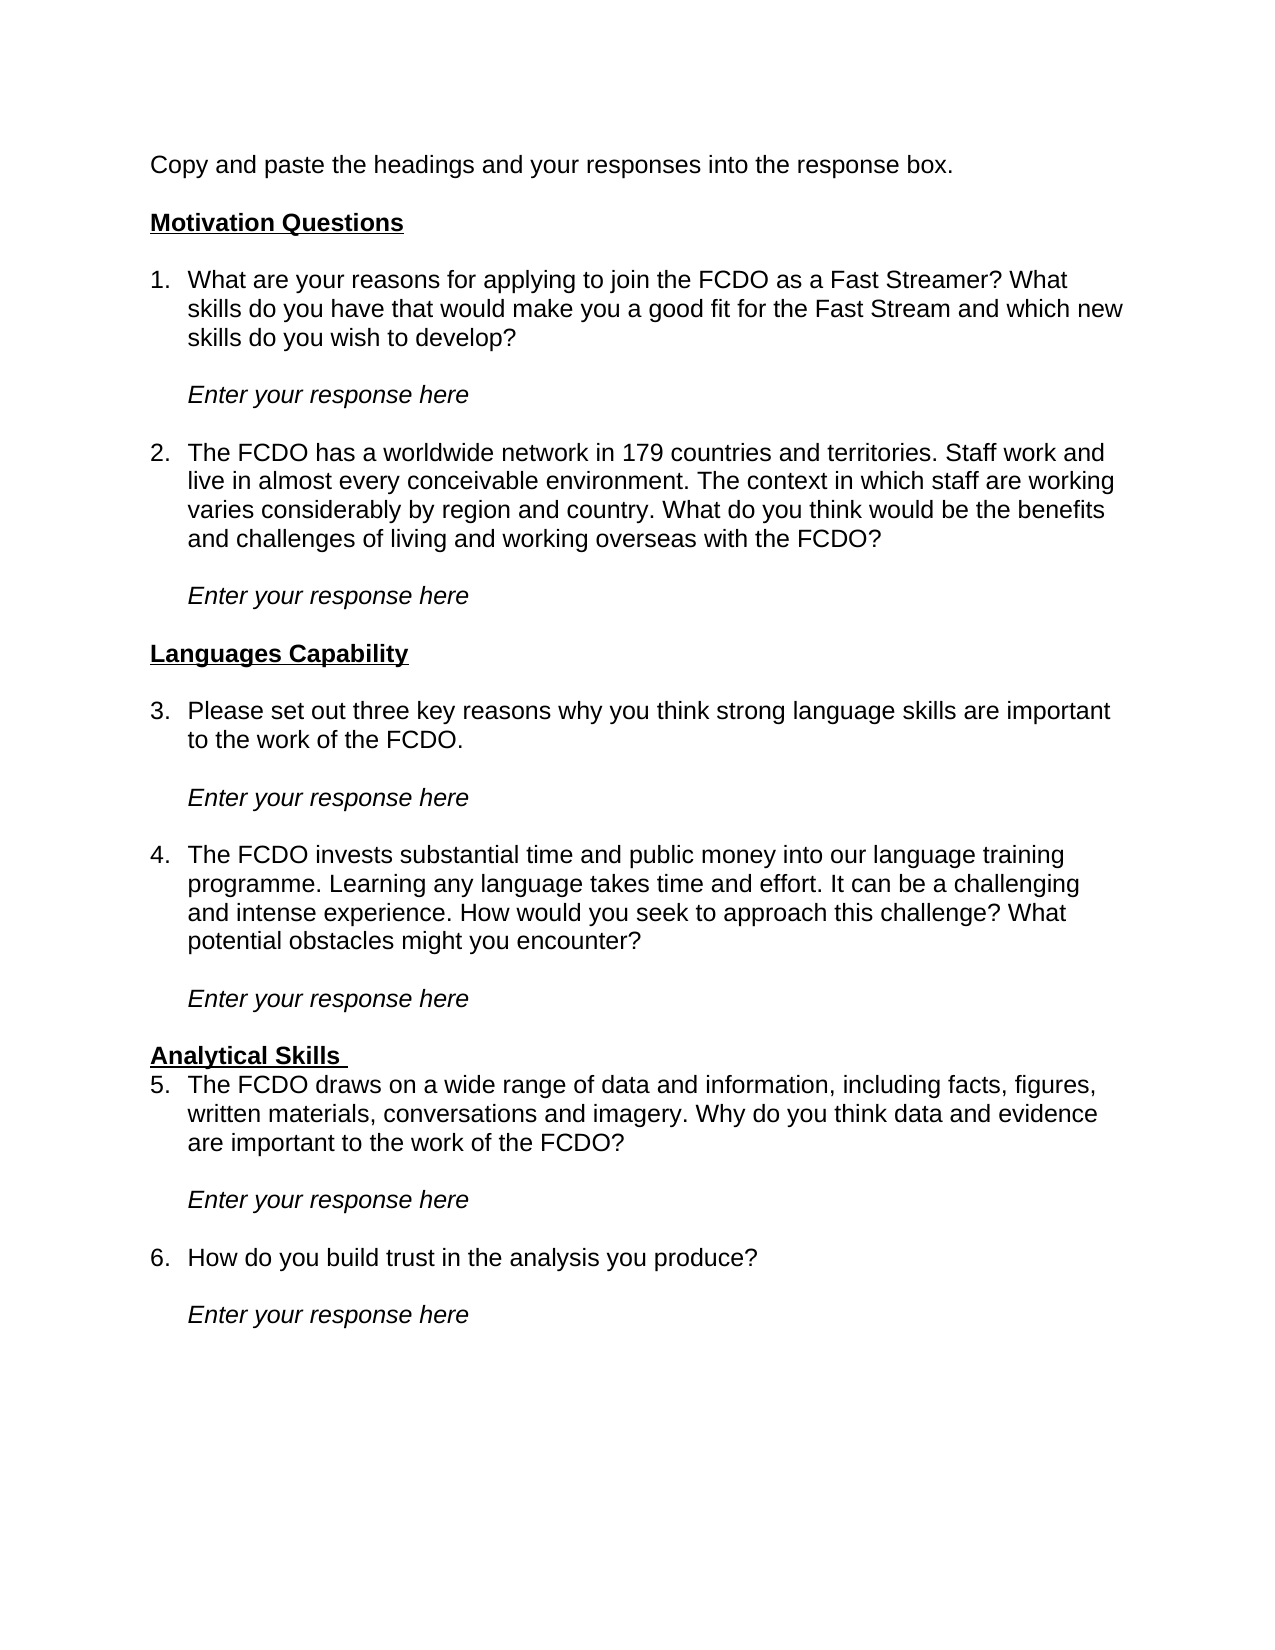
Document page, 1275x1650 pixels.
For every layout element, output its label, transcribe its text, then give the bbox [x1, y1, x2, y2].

text Motivation Questions [150, 207, 1125, 236]
text Copy and paste the headings and your responses into the response box. [150, 150, 1042, 207]
text Enter your response here [187, 1300, 1124, 1329]
text Enter your response here [187, 581, 1124, 610]
text Enter your response here [187, 782, 1124, 811]
list Please set out three key reasons why you think strong language skills are important to the work of the FCDO. [150, 696, 1125, 754]
text Enter your response here [187, 1185, 1124, 1214]
text Analytical Skills [150, 1041, 1125, 1070]
list The FCDO invests substantial time and public money into our language training programme. Learning any language takes time and effort. It can be a challenging and intense experience. How would you seek to approach this challenge? What potential obstacles might you encounter? [150, 840, 1125, 955]
list What are your reasons for applying to join the FCDO as a Fast Streamer? What skills do you have that would make you a good fit for the Fast Stream and which new skills do you wish to develop? [150, 265, 1125, 351]
list How do you build trust in the analysis you produce? [150, 1242, 1125, 1271]
list The FCDO draws on a wide range of data and information, including facts, figures, written materials, conversations and imagery. Why do you think data and evidence are important to the work of the FCDO? [150, 1070, 1125, 1156]
text Enter your response here [187, 984, 1124, 1012]
text Languages Capability [150, 639, 1125, 667]
text Enter your response here [187, 380, 1124, 409]
list The FCDO has a worldwide network in 179 countries and territories. Staff work and live in almost every conceivable environment. The context in which staff are working varies considerably by region and country. What do you think would be the benefits and challenges of living and working overseas with the FCDO? [150, 437, 1125, 552]
